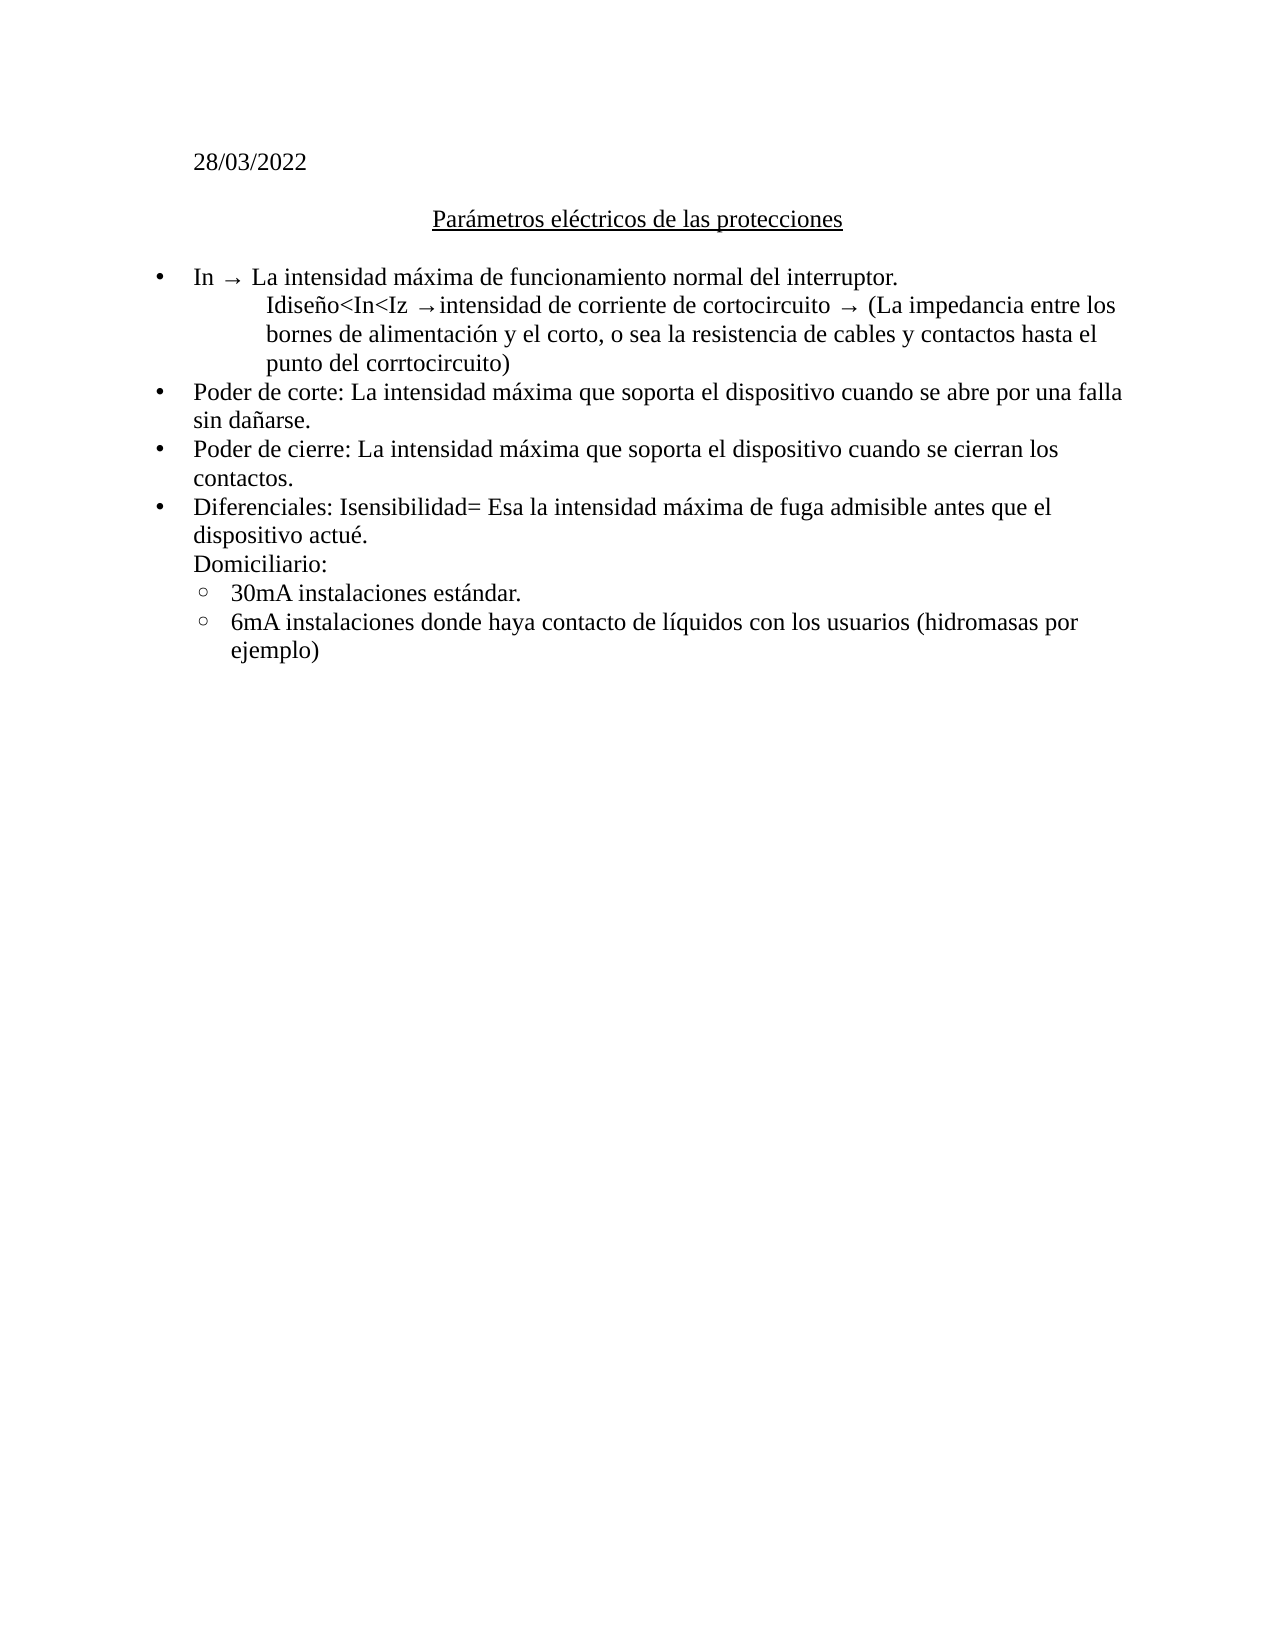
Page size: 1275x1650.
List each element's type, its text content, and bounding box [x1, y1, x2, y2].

list Poder de cierre: La intensidad máxima que soporta el dispositivo cuando se cierran los contactos. [156, 434, 1157, 492]
list Domiciliario: [156, 549, 1157, 578]
list Diferenciales: Isensibilidad= Esa la intensidad máxima de fuga admisible antes que el dispositivo actué. [156, 492, 1157, 549]
list 28/03/2022 [156, 147, 1157, 176]
list 30mA instalaciones estándar. [193, 578, 1157, 607]
list Poder de corte: La intensidad máxima que soporta el dispositivo cuando se abre por una falla sin dañarse. [156, 377, 1157, 434]
list 6mA instalaciones donde haya contacto de líquidos con los usuarios (hidromasas por ejemplo) [193, 607, 1157, 664]
text Idiseño<In<Iz →intensidad de corriente de cortocircuito → (La impedancia entre los bornes de alimentación y el corto, o sea la resistencia de cables y contactos hasta el punto del corrtocircuito) [118, 291, 1157, 377]
text Parámetros eléctricos de las protecciones [118, 204, 1157, 233]
list In → La intensidad máxima de funcionamiento normal del interruptor. [156, 262, 1157, 291]
